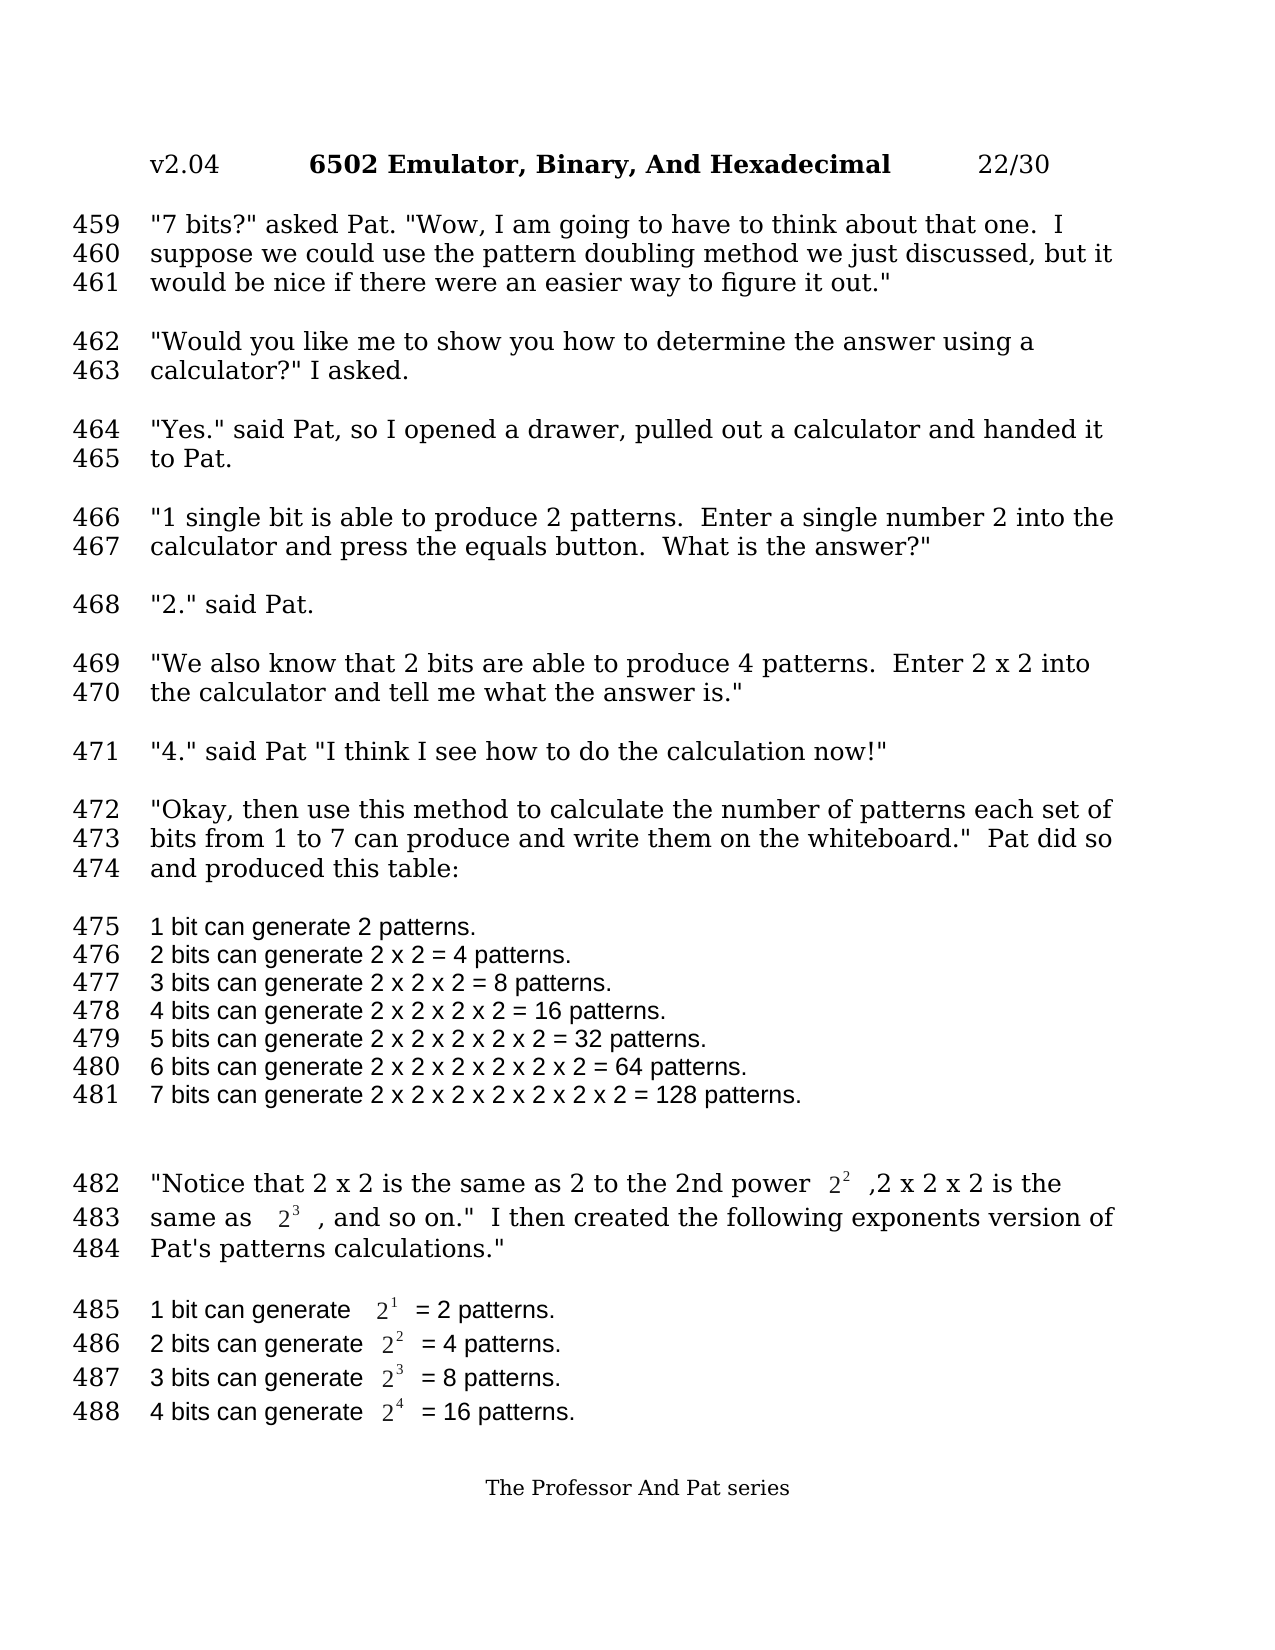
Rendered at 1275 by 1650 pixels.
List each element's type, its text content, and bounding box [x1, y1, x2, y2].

text 3 bits can generate= 8 patterns. [150, 1361, 1125, 1394]
text 1 bit can generate = 2 patterns. [150, 1293, 1125, 1327]
text 3 bits can generate 2 x 2 x 2 = 8 patterns. [150, 968, 1125, 997]
text "Would you like me to show you how to determine the answer using a calculator?" I asked. [150, 327, 1125, 386]
text "Okay, then use this method to calculate the number of patterns each set of bits from 1 to 7 can produce and write them on the whiteboard." Pat did so and produced this table: [150, 795, 1125, 883]
text "We also know that 2 bits are able to produce 4 patterns. Enter 2 x 2 into the calculator and tell me what the answer is." [150, 649, 1125, 708]
text 6 bits can generate 2 x 2 x 2 x 2 x 2 x 2 = 64 patterns. [150, 1053, 1125, 1081]
text "4." said Pat "I think I see how to do the calculation now!" [150, 737, 1125, 766]
text 5 bits can generate 2 x 2 x 2 x 2 x 2 = 32 patterns. [150, 1024, 1125, 1053]
text "Notice that 2 x 2 is the same as 2 to the 2nd power,2 x 2 x 2 is the same as , and so on." I then created the following exponents version of Pat's patterns calculations." [150, 1167, 1125, 1264]
text "1 single bit is able to produce 2 patterns. Enter a single number 2 into the calculator and press the equals button. What is the answer?" [150, 503, 1125, 561]
text 4 bits can generate 2 x 2 x 2 x 2 = 16 patterns. [150, 997, 1125, 1024]
text "2." said Pat. [150, 591, 1125, 620]
text 2 bits can generate 2 x 2 = 4 patterns. [150, 941, 1125, 968]
text 7 bits can generate 2 x 2 x 2 x 2 x 2 x 2 x 2 = 128 patterns. [150, 1081, 1125, 1109]
text 1 bit can generate 2 patterns. [150, 912, 1125, 941]
text "7 bits?" asked Pat. "Wow, I am going to have to think about that one. I suppose we could use the pattern doubling method we just discussed, but it would be nice if there were an easier way to figure it out." [150, 210, 1125, 298]
text 4 bits can generate= 16 patterns. [150, 1394, 1125, 1428]
text "Yes." said Pat, so I opened a drawer, pulled out a calculator and handed it to Pat. [150, 415, 1125, 473]
text 2 bits can generate= 4 patterns. [150, 1327, 1125, 1361]
